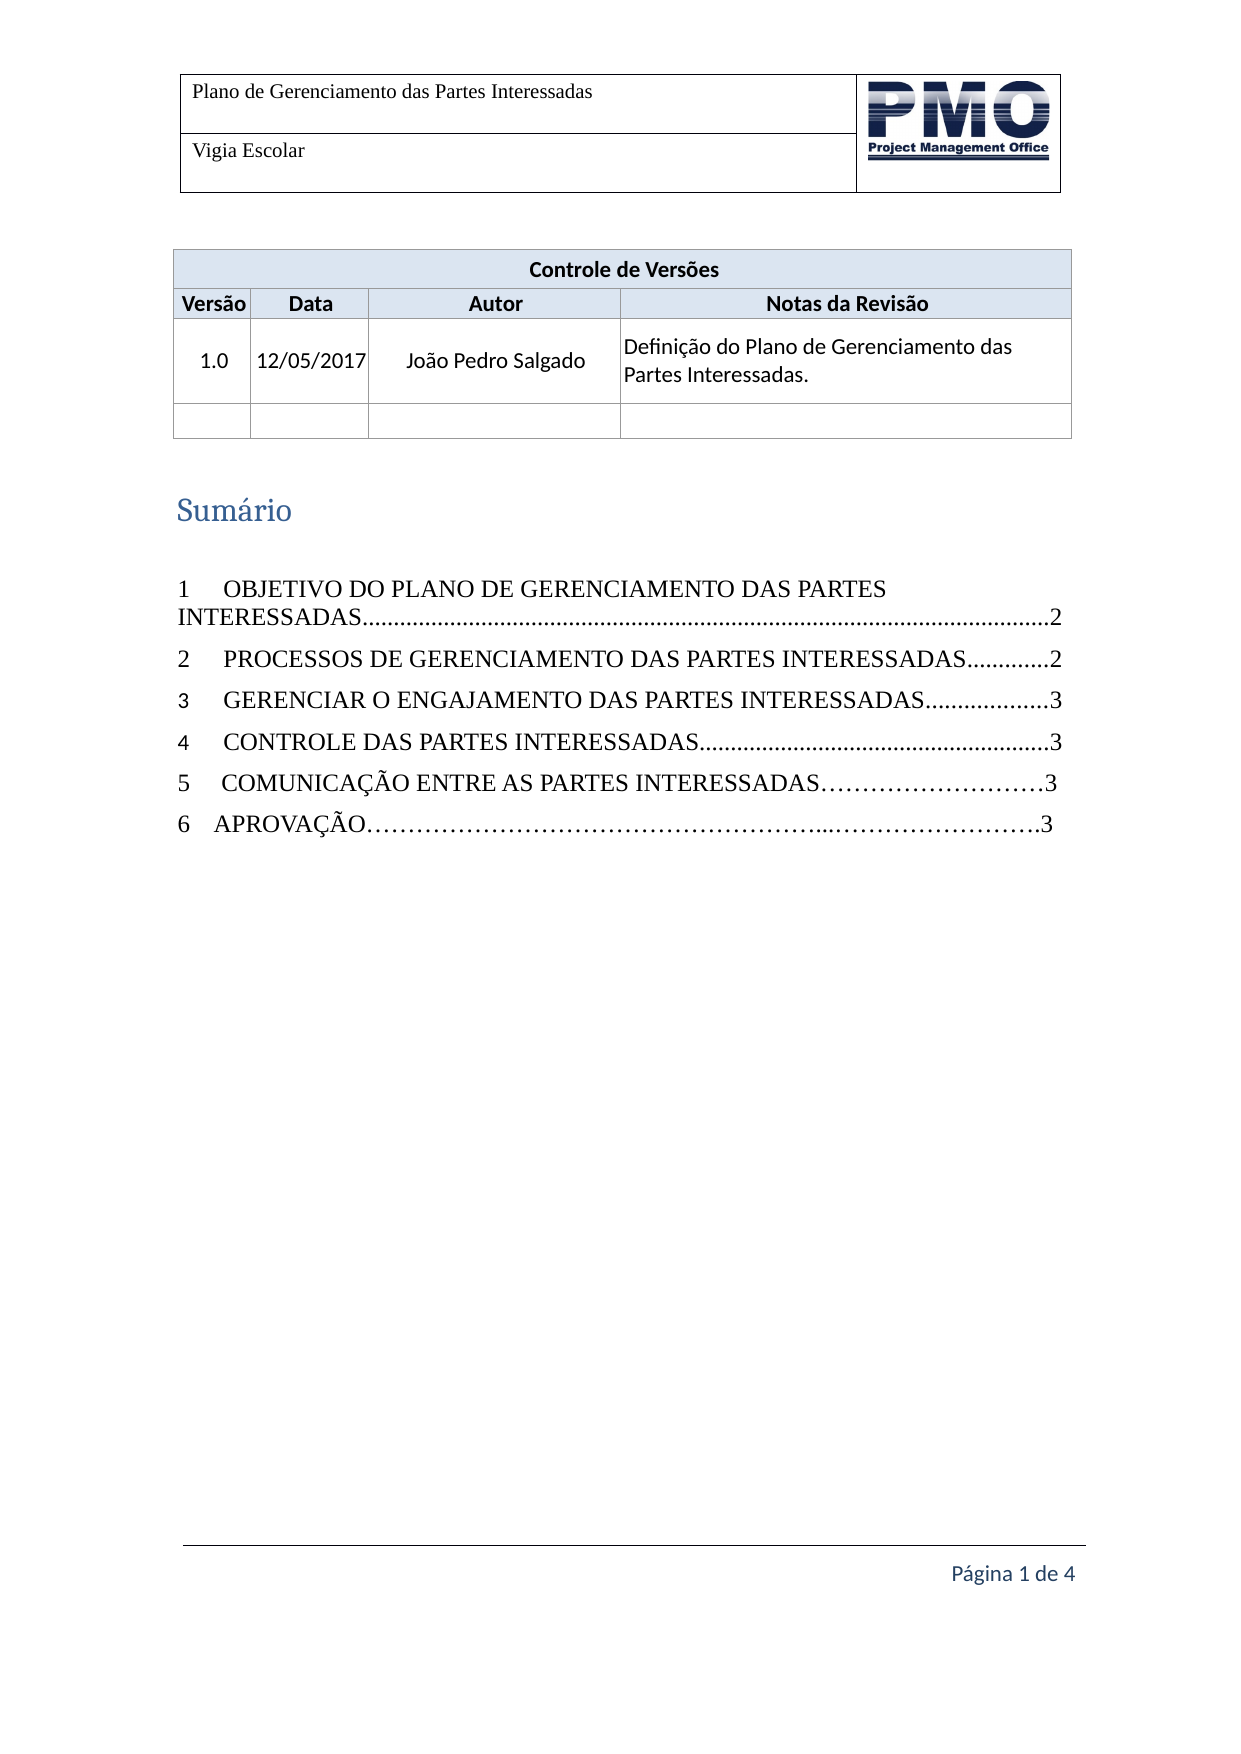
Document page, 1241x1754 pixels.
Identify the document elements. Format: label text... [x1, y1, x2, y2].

table_cell Data [251, 289, 368, 318]
table_cell 1.0 [174, 319, 250, 402]
text 6 Aprovação………………………………………………...…………………….3 [177, 809, 1063, 838]
table_cell Versão [174, 289, 250, 318]
text 1 Objetivo do Plano de gerenciamento das partes interessadas 2 [177, 574, 1063, 631]
table_cell Definição do Plano de Gerenciamento das Partes Interessadas. [621, 319, 1071, 402]
table_cell 12/05/2017 [251, 319, 368, 402]
table_cell [369, 404, 620, 438]
table_cell [621, 404, 1071, 438]
text 2 Processos de gerenciamento das partes interessadas 2 [177, 644, 1063, 672]
text 5 COMUNICAÇÃO ENTRE AS PARTES INTERESSADAS………………………3 [177, 768, 1063, 797]
table_cell [174, 404, 250, 438]
table_cell João Pedro Salgado [369, 319, 620, 402]
table_cell Autor [369, 289, 620, 318]
table_cell [251, 404, 368, 438]
picture [868, 81, 1050, 161]
text 3 Gerenciar o engajamento das partes interessadas 3 [177, 685, 1063, 714]
table_header Controle de Versões [174, 250, 1071, 288]
subtitle Sumário [177, 492, 1063, 530]
table_cell Notas da Revisão [621, 289, 1071, 318]
text 4 Controle das partes interessadas 3 [177, 727, 1063, 756]
